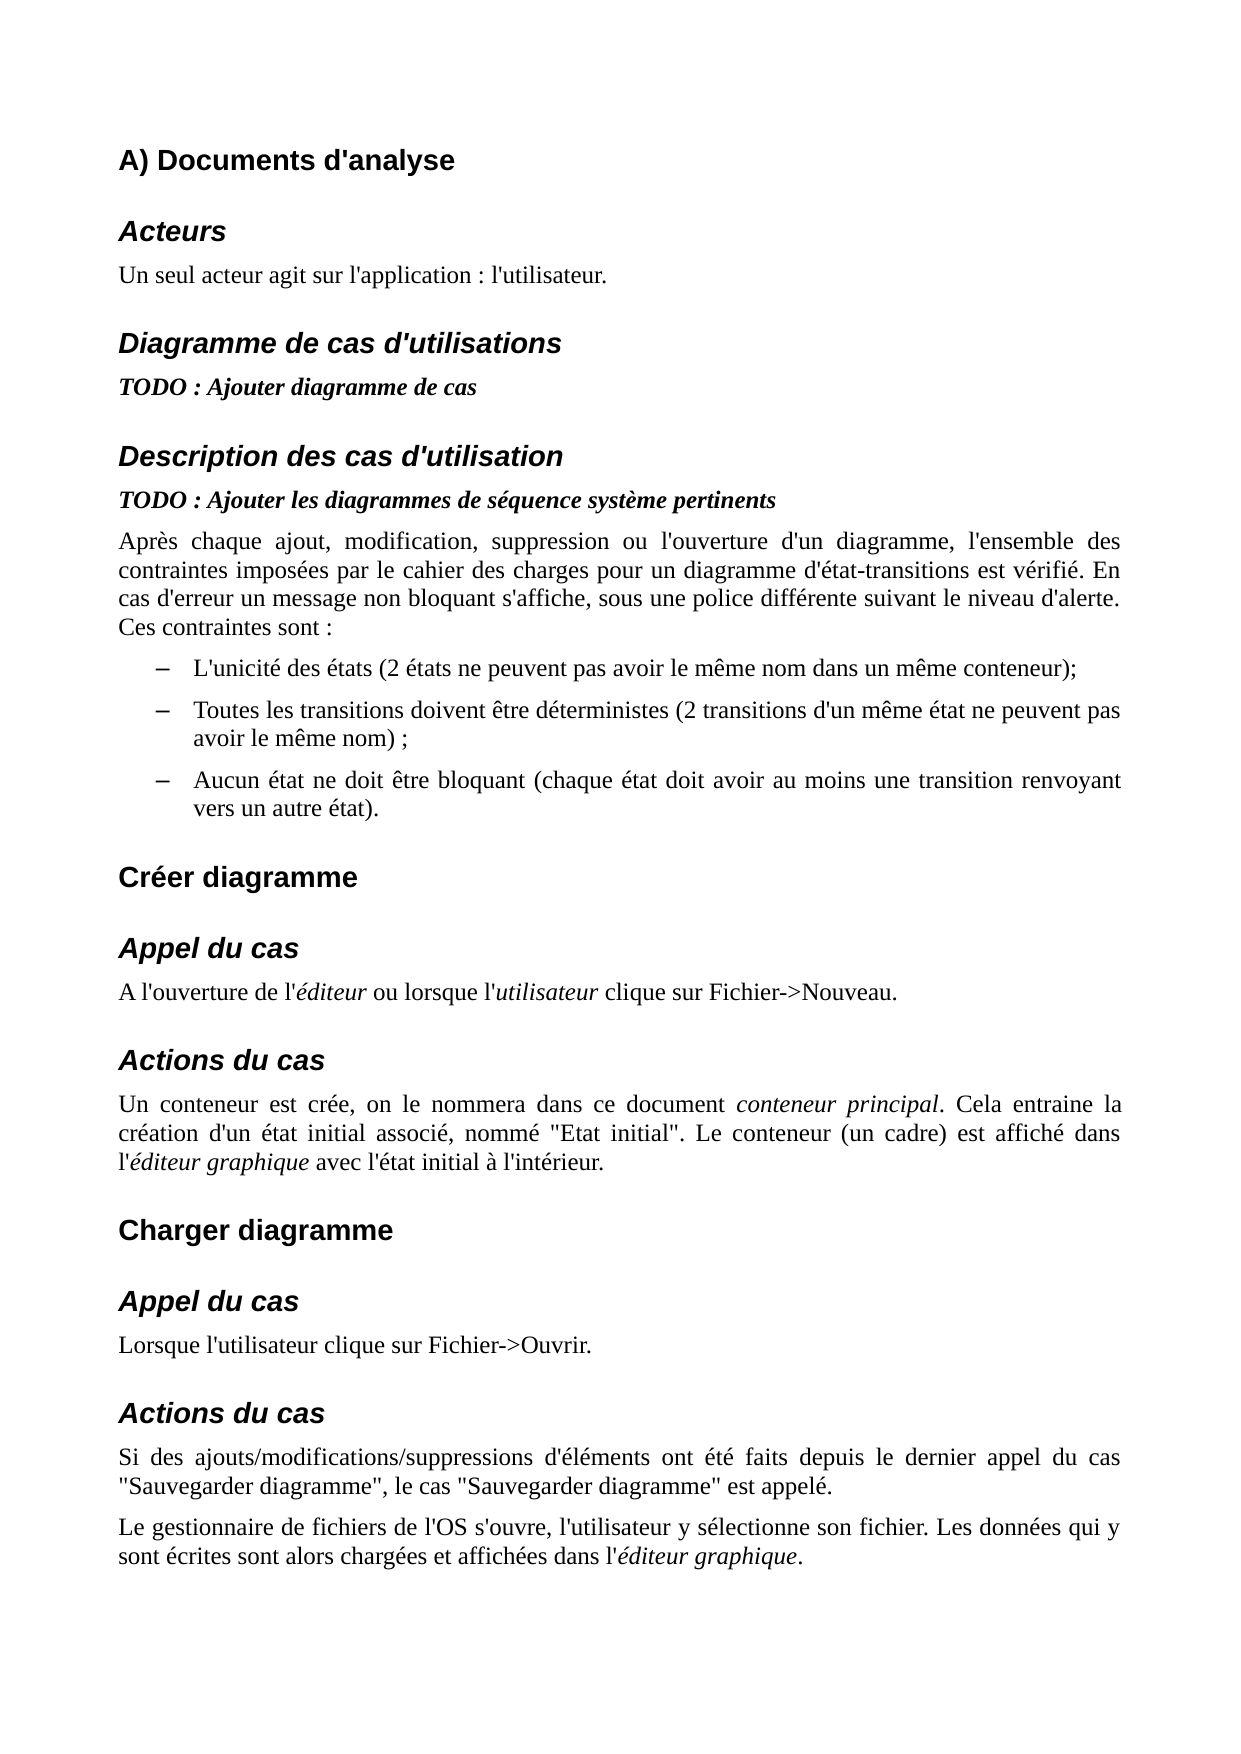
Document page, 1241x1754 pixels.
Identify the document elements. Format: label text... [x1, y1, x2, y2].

text Un seul acteur agit sur l'application : l'utilisateur. [118, 260, 1122, 289]
list L'unicité des états (2 états ne peuvent pas avoir le même nom dans un même conteneur); [156, 653, 1122, 682]
subtitle Créer diagramme [118, 860, 1122, 893]
text TODO : Ajouter diagramme de cas [118, 372, 1122, 401]
subtitle Appel du cas [118, 931, 1122, 964]
text Le gestionnaire de fichiers de l'OS s'ouvre, l'utilisateur y sélectionne son fichier. Les données qui y sont écrites sont alors chargées et affichées dans l'éditeur graphique. [118, 1512, 1122, 1570]
text Après chaque ajout, modification, suppression ou l'ouverture d'un diagramme, l'ensemble des contraintes imposées par le cahier des charges pour un diagramme d'état-transitions est vérifié. En cas d'erreur un message non bloquant s'affiche, sous une police différente suivant le niveau d'alerte. Ces contraintes sont : [118, 526, 1122, 641]
subtitle Acteurs [118, 214, 1122, 248]
subtitle A) Documents d'analyse [118, 143, 1122, 177]
subtitle Actions du cas [118, 1043, 1122, 1077]
text Un conteneur est crée, on le nommera dans ce document conteneur principal. Cela entraine la création d'un état initial associé, nommé "Etat initial". Le conteneur (un cadre) est affiché dans l'éditeur graphique avec l'état initial à l'intérieur. [118, 1089, 1122, 1175]
subtitle Actions du cas [118, 1396, 1122, 1430]
list Toutes les transitions doivent être déterministes (2 transitions d'un même état ne peuvent pas avoir le même nom) ; [156, 695, 1122, 752]
text Lorsque l'utilisateur clique sur Fichier->Ouvrir. [118, 1330, 1122, 1359]
text A l'ouverture de l'éditeur ou lorsque l'utilisateur clique sur Fichier->Nouveau. [118, 977, 1122, 1006]
subtitle Diagramme de cas d'utilisations [118, 326, 1122, 360]
subtitle Appel du cas [118, 1284, 1122, 1317]
subtitle Charger diagramme [118, 1213, 1122, 1246]
subtitle Description des cas d'utilisation [118, 439, 1122, 472]
text TODO : Ajouter les diagrammes de séquence système pertinents [118, 485, 1122, 513]
list Aucun état ne doit être bloquant (chaque état doit avoir au moins une transition renvoyant vers un autre état). [156, 765, 1122, 822]
text Si des ajouts/modifications/suppressions d'éléments ont été faits depuis le dernier appel du cas "Sauvegarder diagramme", le cas "Sauvegarder diagramme" est appelé. [118, 1442, 1122, 1500]
